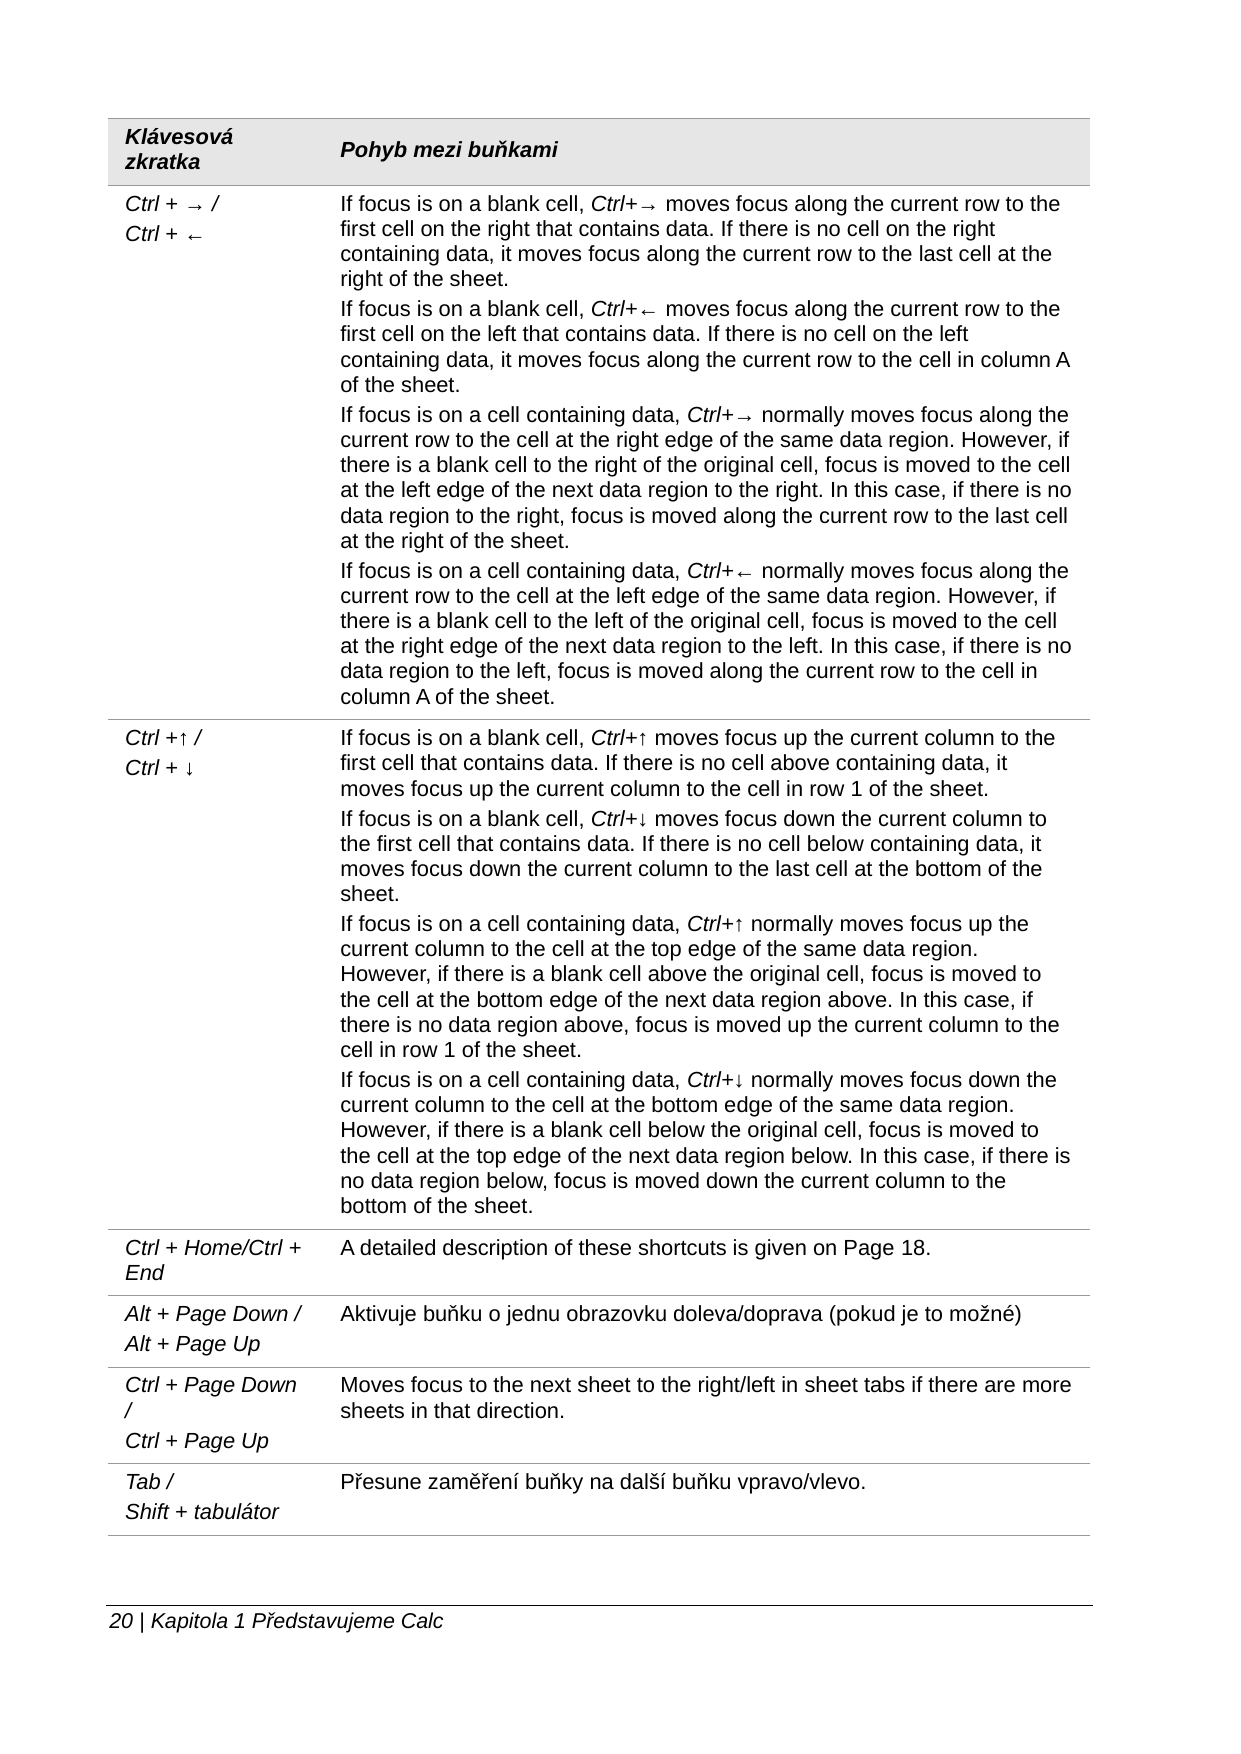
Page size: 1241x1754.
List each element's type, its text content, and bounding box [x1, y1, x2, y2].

table_cell Alt + Page Down / Alt + Page Up [108, 1296, 323, 1367]
table_cell Přesune zaměření buňky na další buňku vpravo/vlevo. [323, 1464, 1090, 1534]
table_cell Ctrl +↑ / Ctrl + ↓ [108, 720, 323, 1228]
table_cell Ctrl + Page Down / Ctrl + Page Up [108, 1368, 323, 1463]
table_cell Ctrl + Home/Ctrl + End [108, 1230, 323, 1295]
table_header Klávesová zkratka [108, 119, 323, 185]
table_cell Tab / Shift + tabulátor [108, 1464, 323, 1534]
table_cell If focus is on a blank cell, Ctrl+→ moves focus along the current row to the first cell on the right that contains data. If there is no cell on the right containing data, it moves focus along the current row to the last cell at the right of the sheet. If focus is on a blank cell, Ctrl+← moves focus along the current row to the first cell on the left that contains data. If there is no cell on the left containing data, it moves focus along the current row to the cell in column A of the sheet. If focus is on a cell containing data, Ctrl+→ normally moves focus along the current row to the cell at the right edge of the same data region. However, if there is a blank cell to the right of the original cell, focus is moved to the cell at the left edge of the next data region to the right. In this case, if there is no data region to the right, focus is moved along the current row to the last cell at the right of the sheet. If focus is on a cell containing data, Ctrl+← normally moves focus along the current row to the cell at the left edge of the same data region. However, if there is a blank cell to the left of the original cell, focus is moved to the cell at the right edge of the next data region to the left. In this case, if there is no data region to the left, focus is moved along the current row to the cell in column A of the sheet. [323, 186, 1090, 719]
table_cell Aktivuje buňku o jednu obrazovku doleva/doprava (pokud je to možné) [323, 1296, 1090, 1367]
table_cell If focus is on a blank cell, Ctrl+↑ moves focus up the current column to the first cell that contains data. If there is no cell above containing data, it moves focus up the current column to the cell in row 1 of the sheet. If focus is on a blank cell, Ctrl+↓ moves focus down the current column to the first cell that contains data. If there is no cell below containing data, it moves focus down the current column to the last cell at the bottom of the sheet. If focus is on a cell containing data, Ctrl+↑ normally moves focus up the current column to the cell at the top edge of the same data region. However, if there is a blank cell above the original cell, focus is moved to the cell at the bottom edge of the next data region above. In this case, if there is no data region above, focus is moved up the current column to the cell in row 1 of the sheet. If focus is on a cell containing data, Ctrl+↓ normally moves focus down the current column to the cell at the bottom edge of the same data region. However, if there is a blank cell below the original cell, focus is moved to the cell at the top edge of the next data region below. In this case, if there is no data region below, focus is moved down the current column to the bottom of the sheet. [323, 720, 1090, 1228]
table_cell A detailed description of these shortcuts is given on Page 17. [323, 1230, 1090, 1295]
table_header Pohyb mezi buňkami [323, 119, 1090, 185]
table_cell Moves focus to the next sheet to the right/left in sheet tabs if there are more sheets in that direction. [323, 1368, 1090, 1463]
table_cell Ctrl + → / Ctrl + ← [108, 186, 323, 719]
